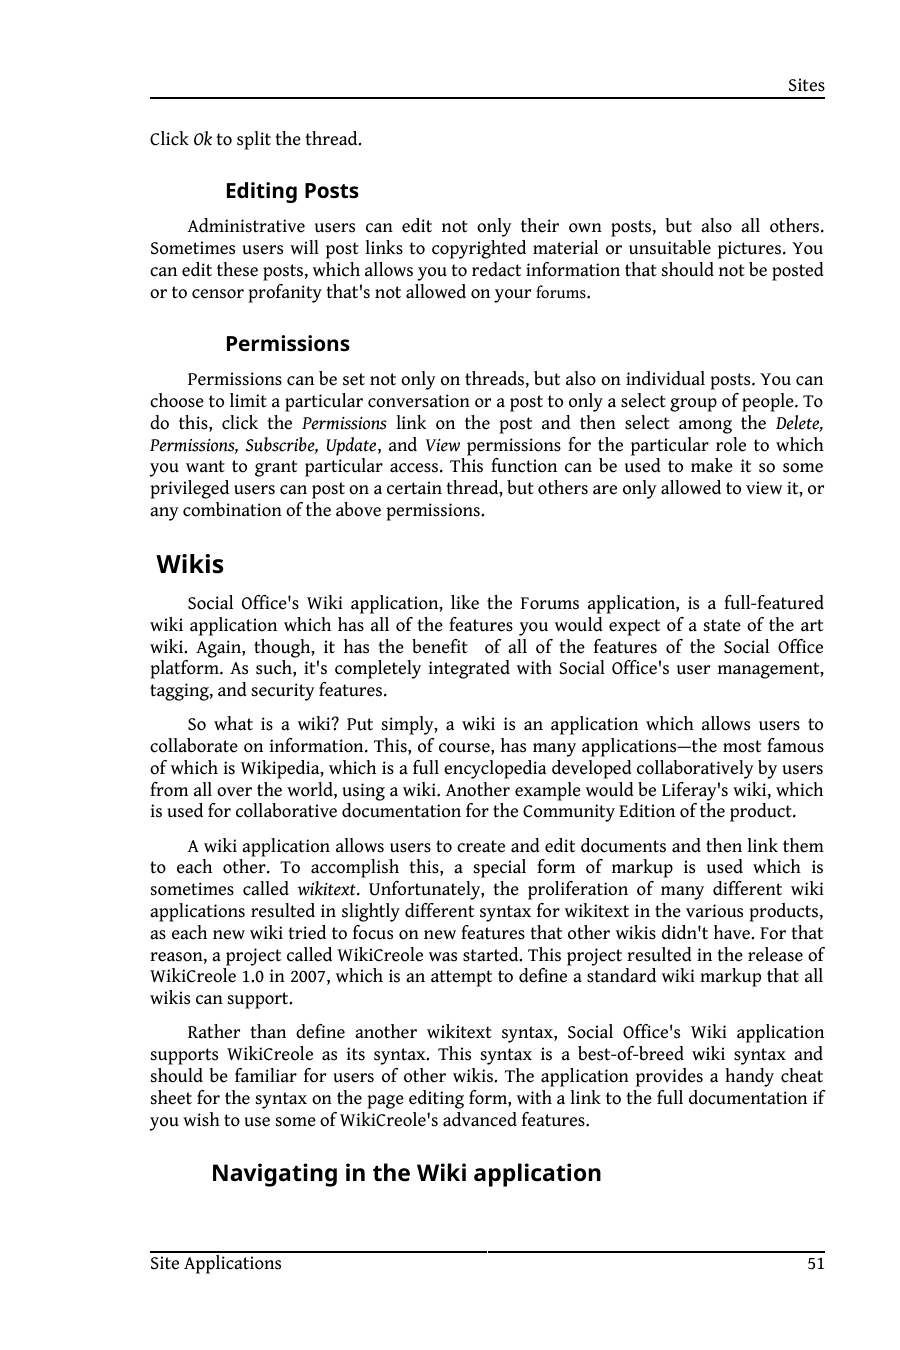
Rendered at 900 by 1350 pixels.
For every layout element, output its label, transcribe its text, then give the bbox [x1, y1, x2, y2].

text Permissions can be set not only on threads, but also on individual posts. You can choose to limit a particular conversation or a post to only a select group of people. To do this, click the Permissions link on the post and then select among the Delete, Permissions, Subscribe, Update, and View permissions for the particular role to which you want to grant particular access. This function can be used to make it so some privileged users can post on a certain thread, but others are only allowed to view it, or any combination of the above permissions. [150, 369, 825, 522]
text So what is a wiki? Put simply, a wiki is an application which allows users to collaborate on information. This, of course, has many applications—the most famous of which is Wikipedia, which is a full encyclopedia developed collaboratively by users from all over the world, using a wiki. Another example would be Liferay's wiki, which is used for collaborative documentation for the Community Edition of the product. [150, 714, 825, 823]
text Administrative users can edit not only their own posts, but also all others. Sometimes users will post links to copyrighted material or unsuitable pictures. You can edit these posts, which allows you to redact information that should not be posted or to censor profanity that's not allowed on your forums. [150, 216, 825, 303]
text Click Ok to split the thread. [150, 129, 825, 151]
subtitle Editing Posts [225, 176, 825, 204]
text A wiki application allows users to create and edit documents and then link them to each other. To accomplish this, a special form of markup is used which is sometimes called wikitext. Unfortunately, the proliferation of many different wiki applications resulted in slightly different syntax for wikitext in the various products, as each new wiki tried to focus on new features that other wikis didn't have. For that reason, a project called WikiCreole was started. This project resulted in the release of WikiCreole 1.0 in 2007, which is an attempt to define a standard wiki markup that all wikis can support. [150, 836, 825, 1010]
subtitle Wikis [150, 547, 825, 581]
text Rather than define another wikitext syntax, Social Office's Wiki application supports WikiCreole as its syntax. This syntax is a best-of-breed wiki syntax and should be familiar for users of other wikis. The application provides a handy cheat sheet for the syntax on the page editing form, with a link to the full documentation if you wish to use some of WikiCreole's advanced features. [150, 1022, 825, 1131]
subtitle Permissions [225, 329, 825, 357]
text Social Office's Wiki application, like the Forums application, is a full-featured wiki application which has all of the features you would expect of a state of the art wiki. Again, though, it has the benefit of all of the features of the Social Office platform. As such, it's completely integrated with Social Office's user management, tagging, and security features. [150, 593, 825, 702]
subtitle Navigating in the Wiki application [205, 1157, 825, 1188]
